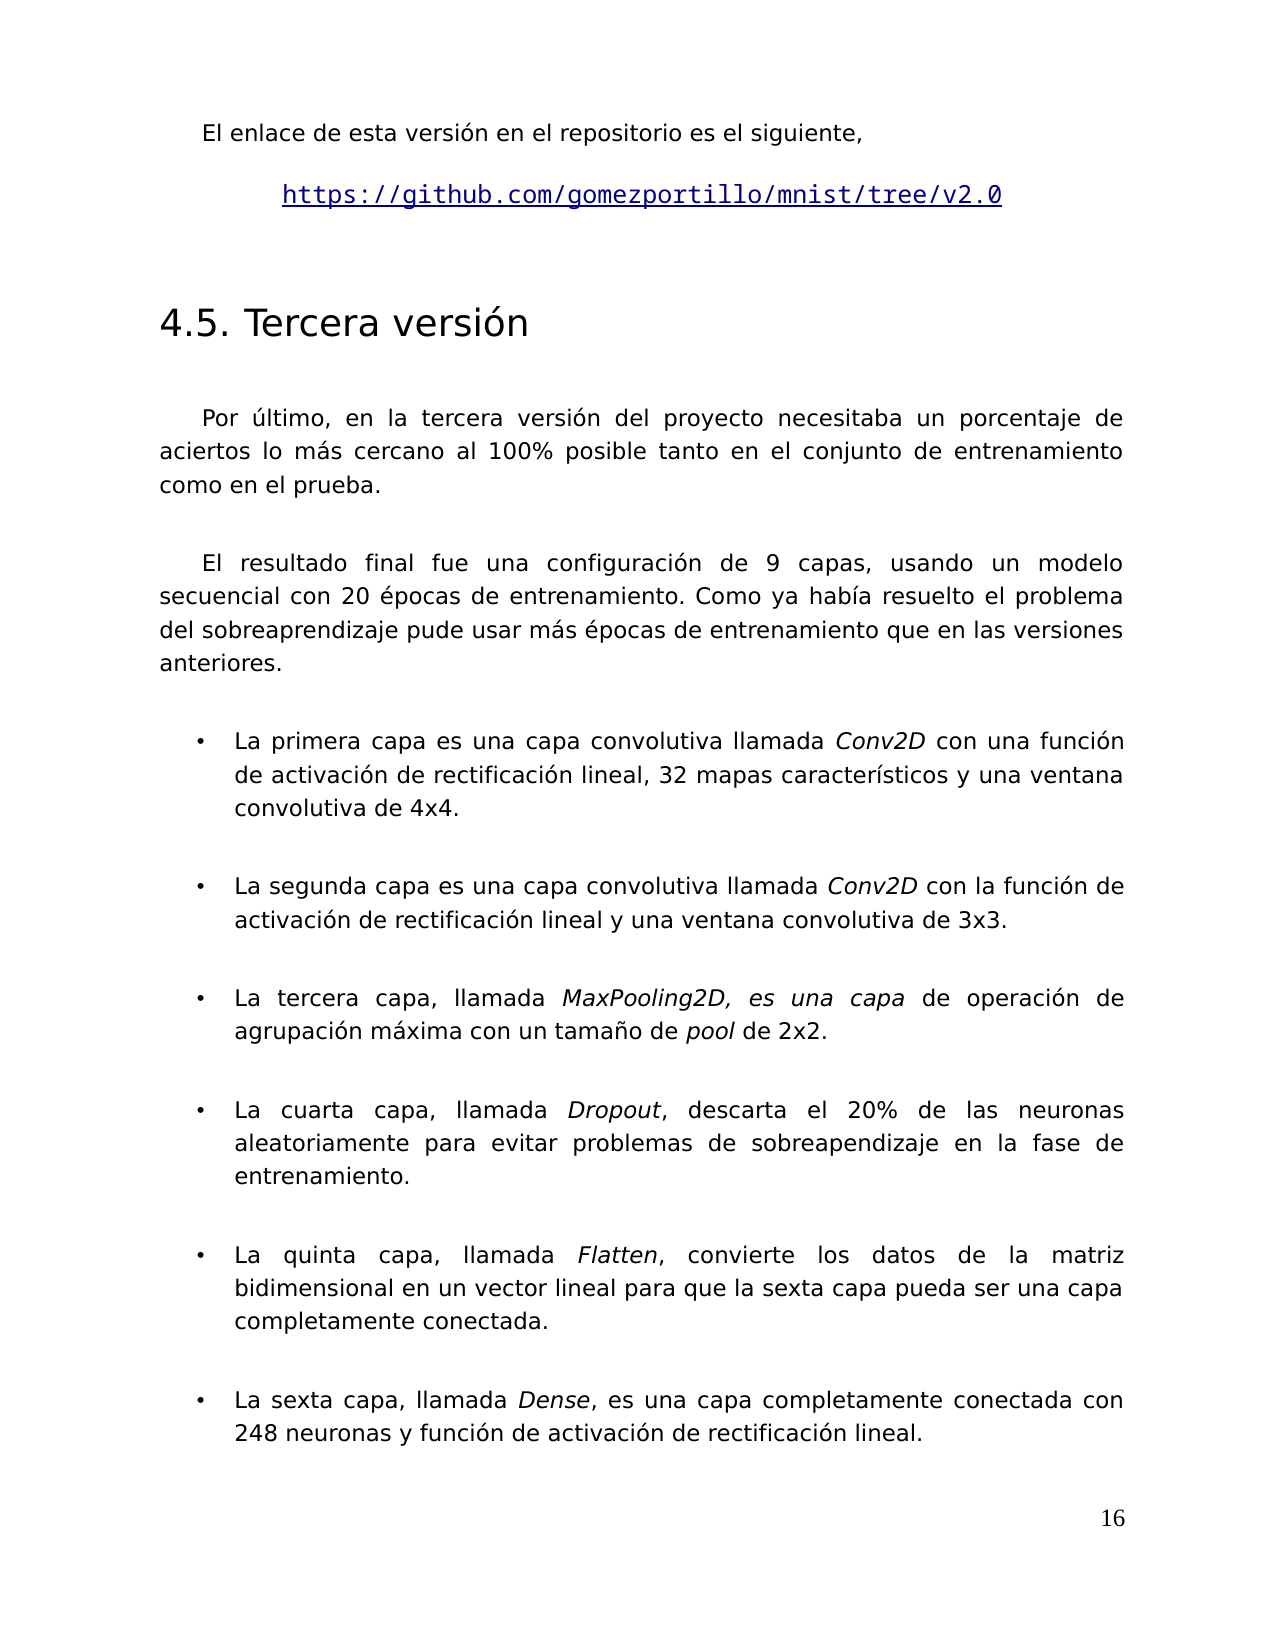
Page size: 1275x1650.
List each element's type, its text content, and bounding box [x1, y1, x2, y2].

list La segunda capa es una capa convolutiva llamada Conv2D con la función de activación de rectificación lineal y una ventana convolutiva de 3x3. [197, 873, 1125, 933]
list La sexta capa, llamada Dense, es una capa completamente conectada con 248 neuronas y función de activación de rectificación lineal. [197, 1387, 1125, 1447]
list La tercera capa, llamada MaxPooling2D, es una capa de operación de agrupación máxima con un tamaño de pool de 2x2. [197, 985, 1125, 1045]
text Por último, en la tercera versión del proyecto necesitaba un porcentaje de aciertos lo más cercano al 100% posible tanto en el conjunto de entrenamiento como en el prueba. [159, 405, 1125, 498]
list La quinta capa, llamada Flatten, convierte los datos de la matriz bidimensional en un vector lineal para que la sexta capa pueda ser una capa completamente conectada. [197, 1242, 1125, 1335]
subtitle Tercera versión [159, 301, 1125, 345]
text El enlace de esta versión en el repositorio es el siguiente, [159, 118, 1125, 147]
list La cuarta capa, llamada Dropout, descarta el 20% de las neuronas aleatoriamente para evitar problemas de sobreapendizaje en la fase de entrenamiento. [197, 1097, 1125, 1190]
text https://github.com/gomezportillo/mnist/tree/v2.0 [159, 176, 1125, 211]
text El resultado final fue una configuración de 9 capas, usando un modelo secuencial con 20 épocas de entrenamiento. Como ya había resuelto el problema del sobreaprendizaje pude usar más épocas de entrenamiento que en las versiones anteriores. [159, 550, 1125, 677]
list La primera capa es una capa convolutiva llamada Conv2D con una función de activación de rectificación lineal, 32 mapas característicos y una ventana convolutiva de 4x4. [197, 728, 1125, 822]
